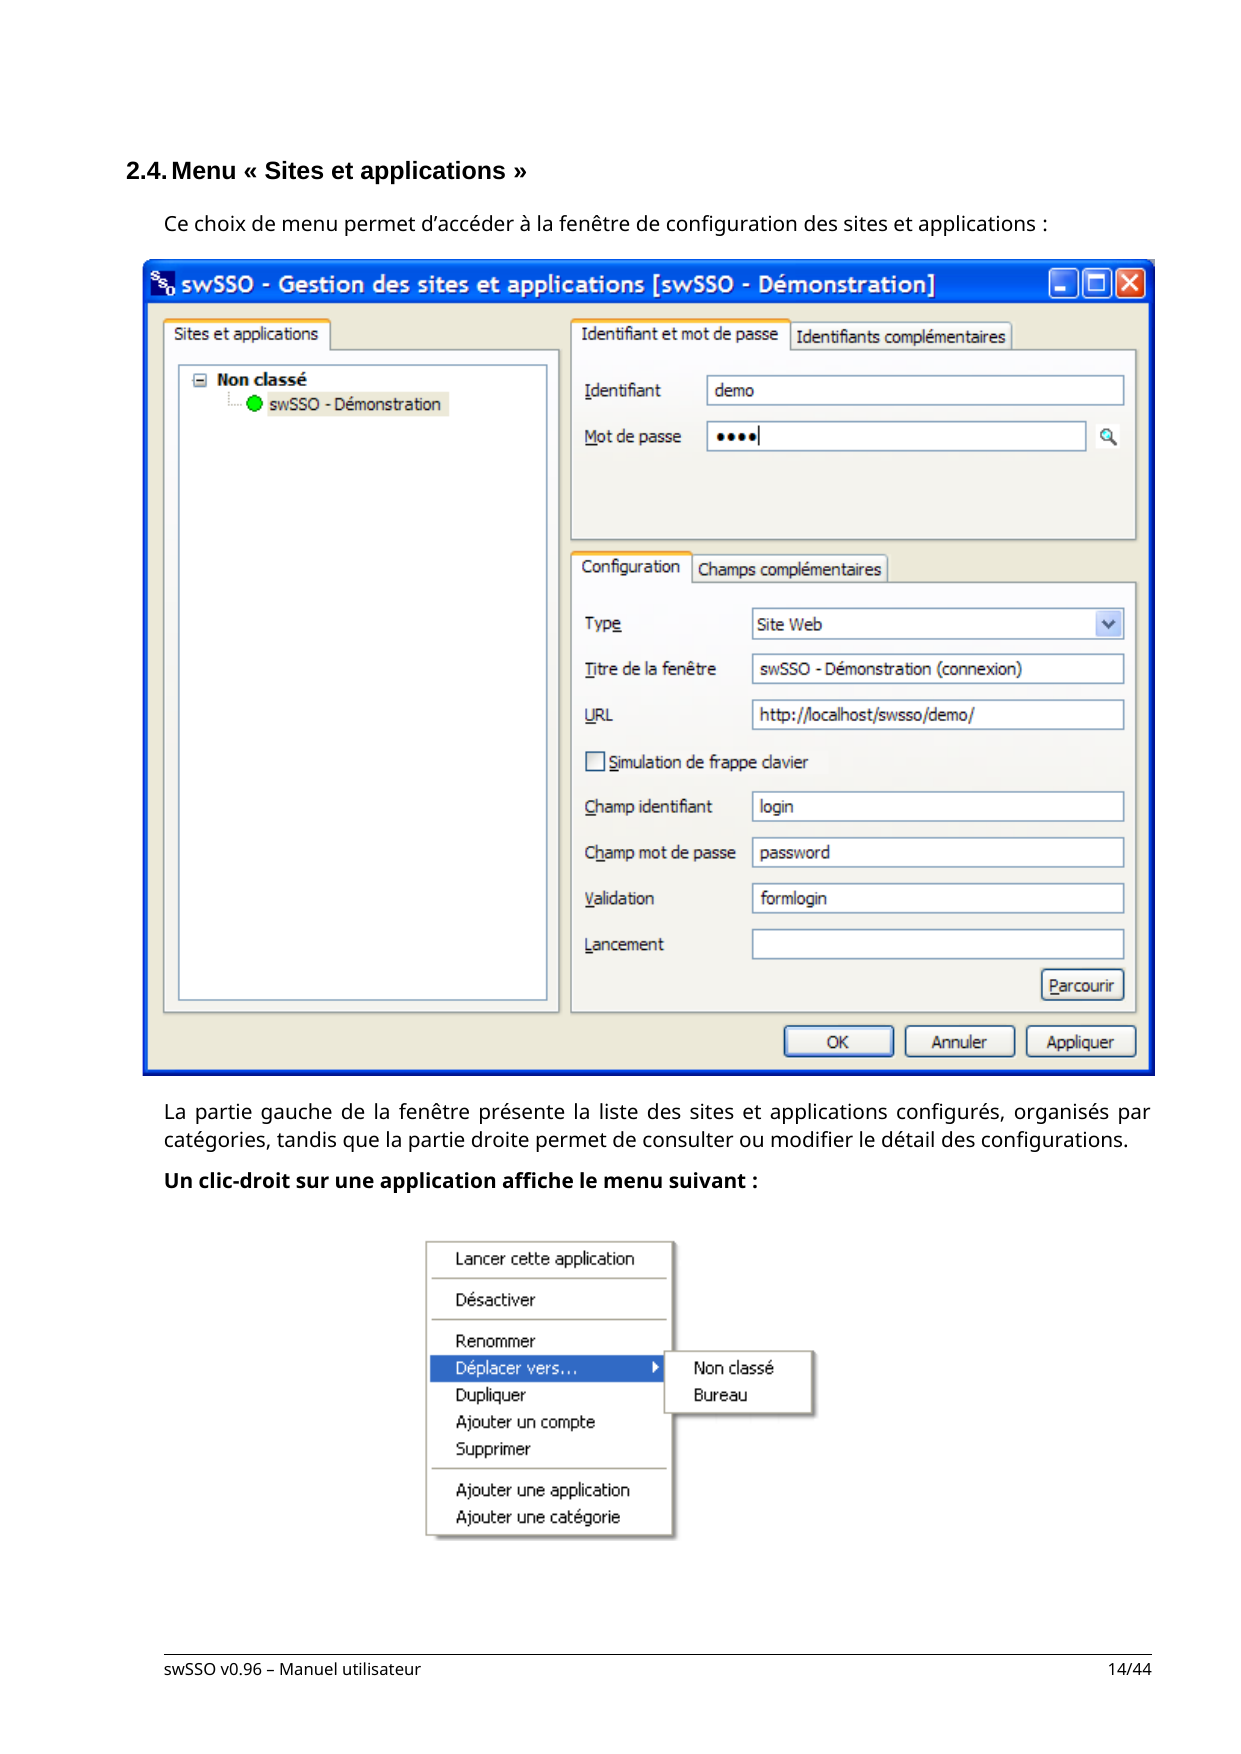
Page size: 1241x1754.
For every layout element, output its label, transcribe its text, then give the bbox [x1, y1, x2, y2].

picture [142, 259, 1155, 1076]
text Un clic-droit sur une application affiche le menu suivant : [164, 1167, 1152, 1195]
subtitle Menu « Sites et applications » [126, 156, 1152, 184]
text Ce choix de menu permet d’accéder à la fenêtre de configuration des sites et applications : [164, 209, 1152, 238]
text La partie gauche de la fenêtre présente la liste des sites et applications configurés, organisés par catégories, tandis que la partie droite permet de consulter ou modifier le détail des configurations. [164, 1097, 1152, 1154]
